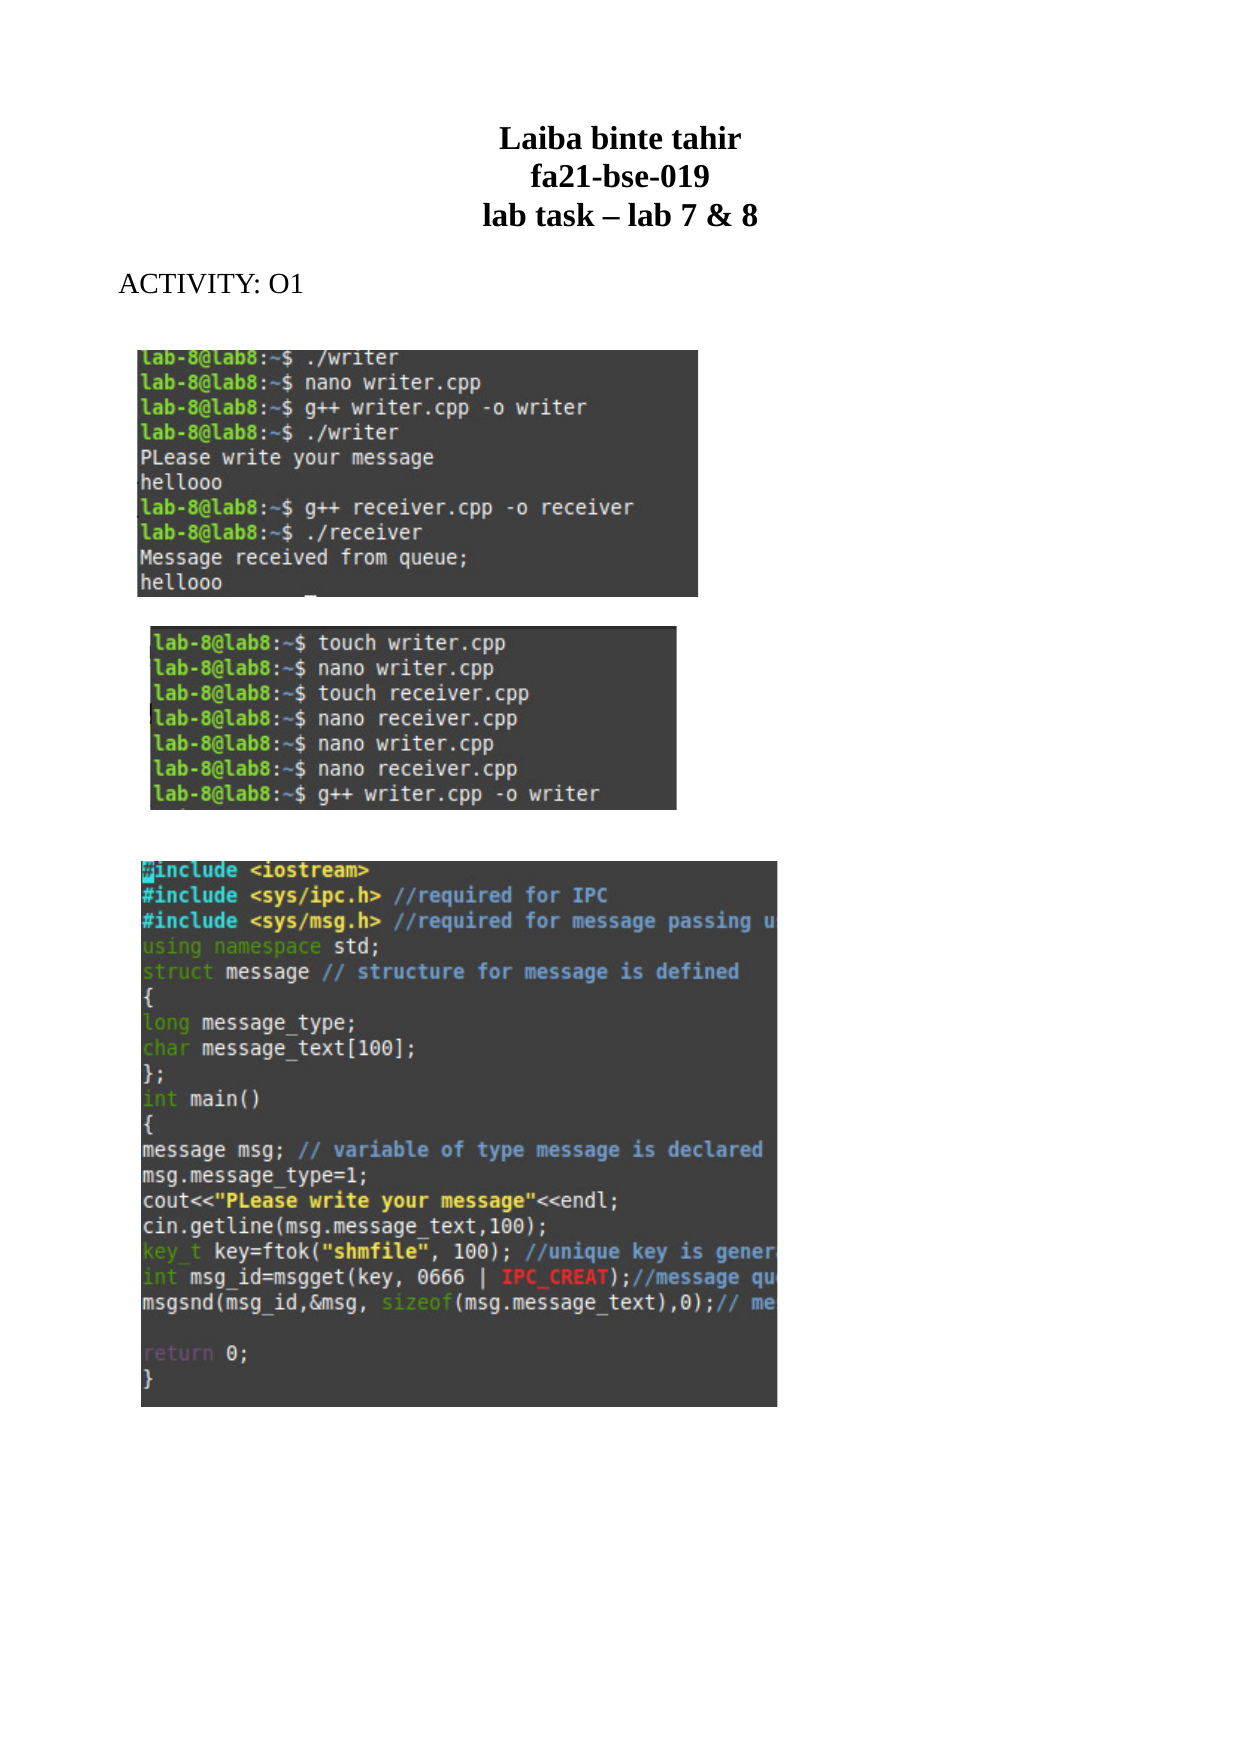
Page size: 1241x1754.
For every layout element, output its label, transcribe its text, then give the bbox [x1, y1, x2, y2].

text Laiba binte tahir [118, 118, 1122, 156]
text fa21-bse-019 [118, 156, 1122, 195]
text lab task – lab 7 & 8 [118, 195, 1122, 233]
text ACTIVITY: O1 [118, 267, 1122, 300]
